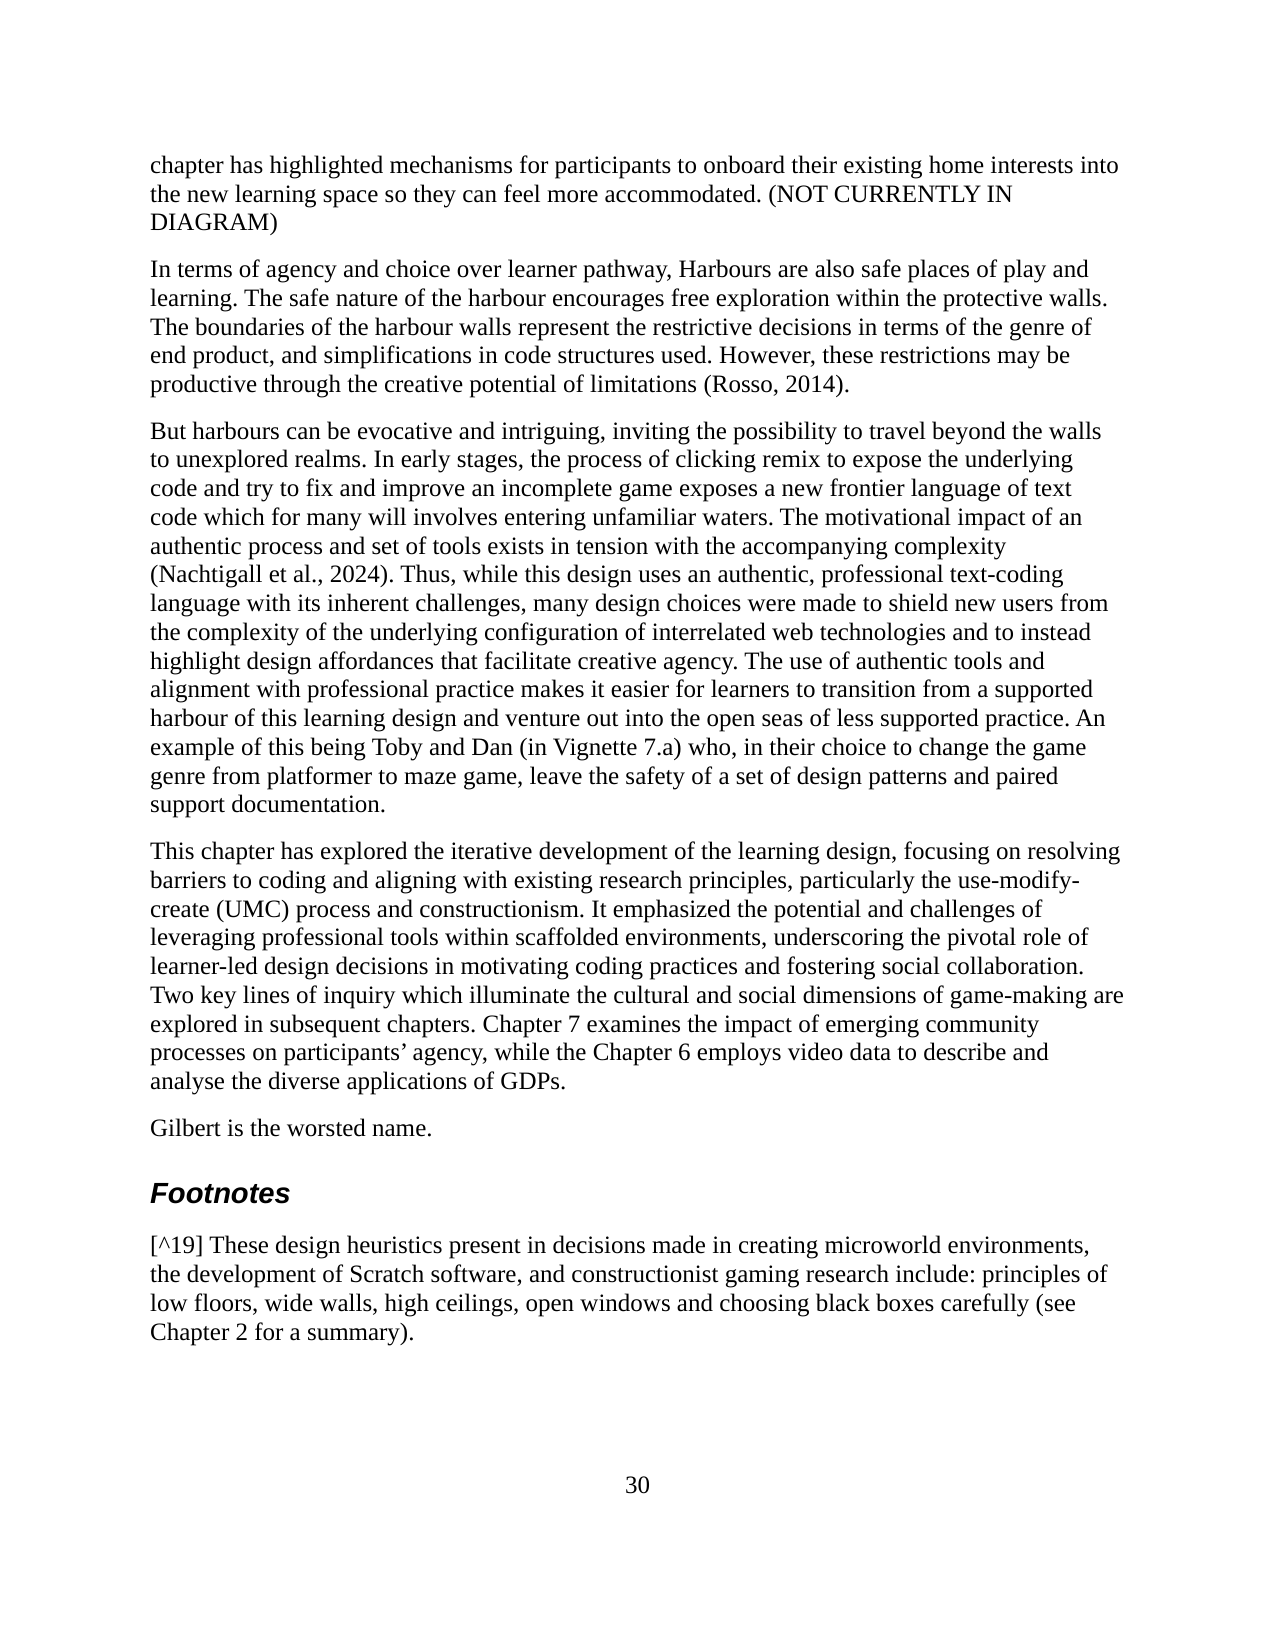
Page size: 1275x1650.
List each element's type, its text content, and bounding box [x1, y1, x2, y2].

text In terms of agency and choice over learner pathway, Harbours are also safe places of play and learning. The safe nature of the harbour encourages free exploration within the protective walls. The boundaries of the harbour walls represent the restrictive decisions in terms of the genre of end product, and simplifications in code structures used. However, these restrictions may be productive through the creative potential of limitations (Rosso, 2014). [150, 254, 1125, 398]
subtitle Footnotes [150, 1176, 1125, 1209]
text chapter has highlighted mechanisms for participants to onboard their existing home interests into the new learning space so they can feel more accommodated. (NOT CURRENTLY IN DIAGRAM) [150, 150, 1125, 236]
text Gilbert is the worsted name. [150, 1113, 1125, 1142]
text [^19] These design heuristics present in decisions made in creating microworld environments, the development of Scratch software, and constructionist gaming research include: principles of low floors, wide walls, high ceilings, open windows and choosing black boxes carefully (see Chapter 2 for a summary). [150, 1231, 1125, 1346]
text But harbours can be evocative and intriguing, inviting the possibility to travel beyond the walls to unexplored realms. In early stages, the process of clicking remix to expose the underlying code and try to fix and improve an incomplete game exposes a new frontier language of text code which for many will involves entering unfamiliar waters. The motivational impact of an authentic process and set of tools exists in tension with the accompanying complexity (Nachtigall et al., 2024). Thus, while this design uses an authentic, professional text-coding language with its inherent challenges, many design choices were made to shield new users from the complexity of the underlying configuration of interrelated web technologies and to instead highlight design affordances that facilitate creative agency. The use of authentic tools and alignment with professional practice makes it easier for learners to transition from a supported harbour of this learning design and venture out into the open seas of less supported practice. An example of this being Toby and Dan (in Vignette 7.a) who, in their choice to change the game genre from platformer to maze game, leave the safety of a set of design patterns and paired support documentation. [150, 416, 1125, 818]
text This chapter has explored the iterative development of the learning design, focusing on resolving barriers to coding and aligning with existing research principles, particularly the use-modify-create (UMC) process and constructionism. It emphasized the potential and challenges of leveraging professional tools within scaffolded environments, underscoring the pivotal role of learner-led design decisions in motivating coding practices and fostering social collaboration. Two key lines of inquiry which illuminate the cultural and social dimensions of game-making are explored in subsequent chapters. Chapter 7 examines the impact of emerging community processes on participants’ agency, while the Chapter 6 employs video data to describe and analyse the diverse applications of GDPs. [150, 836, 1125, 1095]
